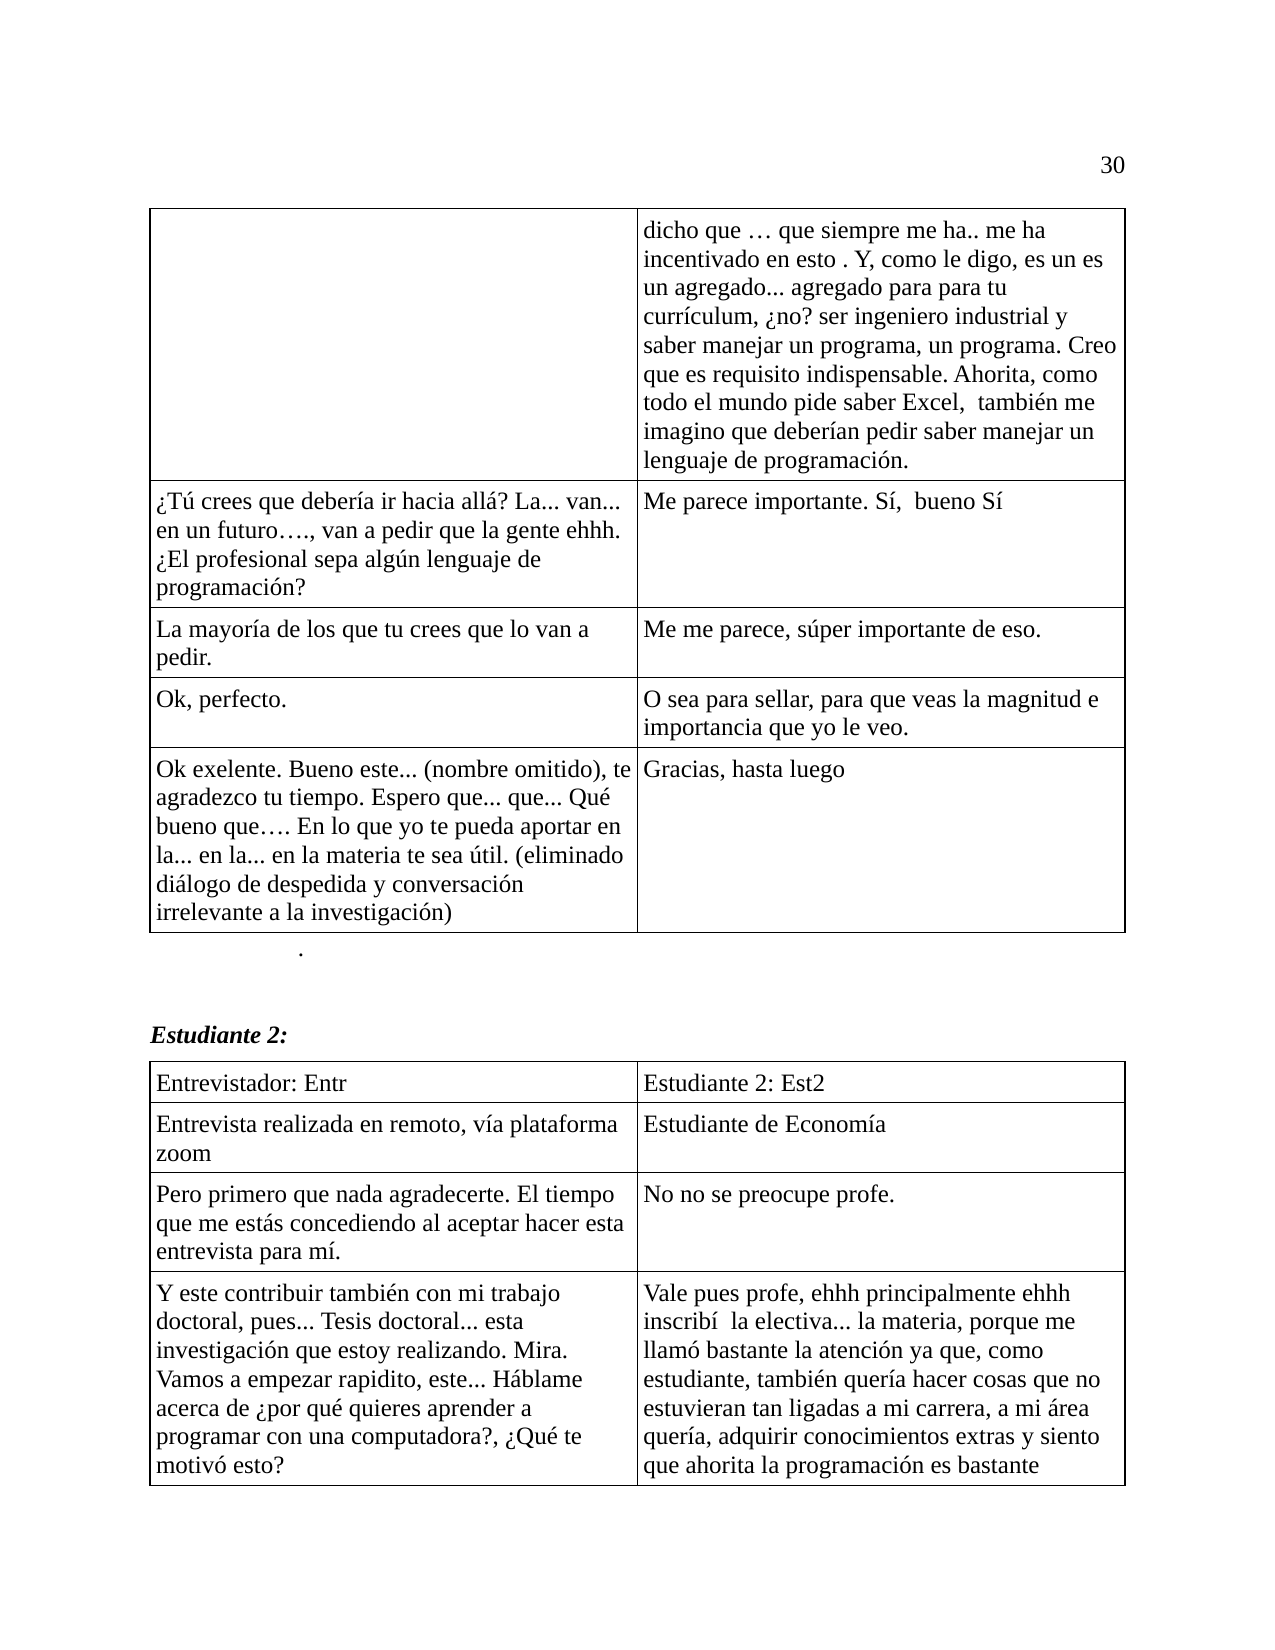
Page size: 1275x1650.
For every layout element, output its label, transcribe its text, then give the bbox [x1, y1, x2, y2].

table_cell Gracias, hasta luego [638, 748, 1124, 932]
table_cell Me parece importante. Sí, bueno Sí [638, 481, 1124, 607]
table_cell Estudiante de Economía [638, 1103, 1124, 1172]
table_cell O sea para sellar, para que veas la magnitud e importancia que yo le veo. [638, 678, 1124, 747]
table_cell Entrevista realizada en remoto, vía plataforma zoom [151, 1103, 637, 1172]
table_cell No no se preocupe profe. [638, 1173, 1124, 1271]
table_cell La mayoría de los que tu crees que lo van a pedir. [151, 608, 637, 677]
table_cell dicho que … que siempre me ha.. me ha incentivado en esto . Y, como le digo, es un es un agregado... agregado para para tu currículum, ¿no? ser ingeniero industrial y saber manejar un programa, un programa. Creo que es requisito indispensable. Ahorita, como todo el mundo pide saber Excel, también me imagino que deberían pedir saber manejar un lenguaje de programación. [638, 209, 1124, 479]
table_header Estudiante 2: Est2 [638, 1062, 1124, 1102]
table_cell Me me parece, súper importante de eso. [638, 608, 1124, 677]
table_cell Vale pues profe, ehhh principalmente ehhh inscribí la electiva... la materia, porque me llamó bastante la atención ya que, como estudiante, también quería hacer cosas que no estuvieran tan ligadas a mi carrera, a mi área quería, adquirir conocimientos extras y siento que ahorita la programación es bastante [638, 1272, 1124, 1485]
table_cell Ok exelente. Bueno este... (nombre omitido), te agradezco tu tiempo. Espero que... que... Qué bueno que…. En lo que yo te pueda aportar en la... en la... en la materia te sea útil. (eliminado diálogo de despedida y conversación irrelevante a la investigación) [151, 748, 637, 932]
table_cell Ok, perfecto. [151, 678, 637, 747]
table_cell Y este contribuir también con mi trabajo doctoral, pues... Tesis doctoral... esta investigación que estoy realizando. Mira. Vamos a empezar rapidito, este... Háblame acerca de ¿por qué quieres aprender a programar con una computadora?, ¿Qué te motivó esto? [151, 1272, 637, 1485]
table_header Entrevistador: Entr [151, 1062, 637, 1102]
table_cell [151, 209, 637, 479]
table_cell Pero primero que nada agradecerte. El tiempo que me estás concediendo al aceptar hacer esta entrevista para mí. [151, 1173, 637, 1271]
subtitle Estudiante 2: [150, 1020, 1125, 1048]
table_cell ¿Tú crees que debería ir hacia allá? La... van... en un futuro…., van a pedir que la gente ehhh. ¿El profesional sepa algún lenguaje de programación? [151, 481, 637, 607]
text . [150, 933, 1125, 962]
